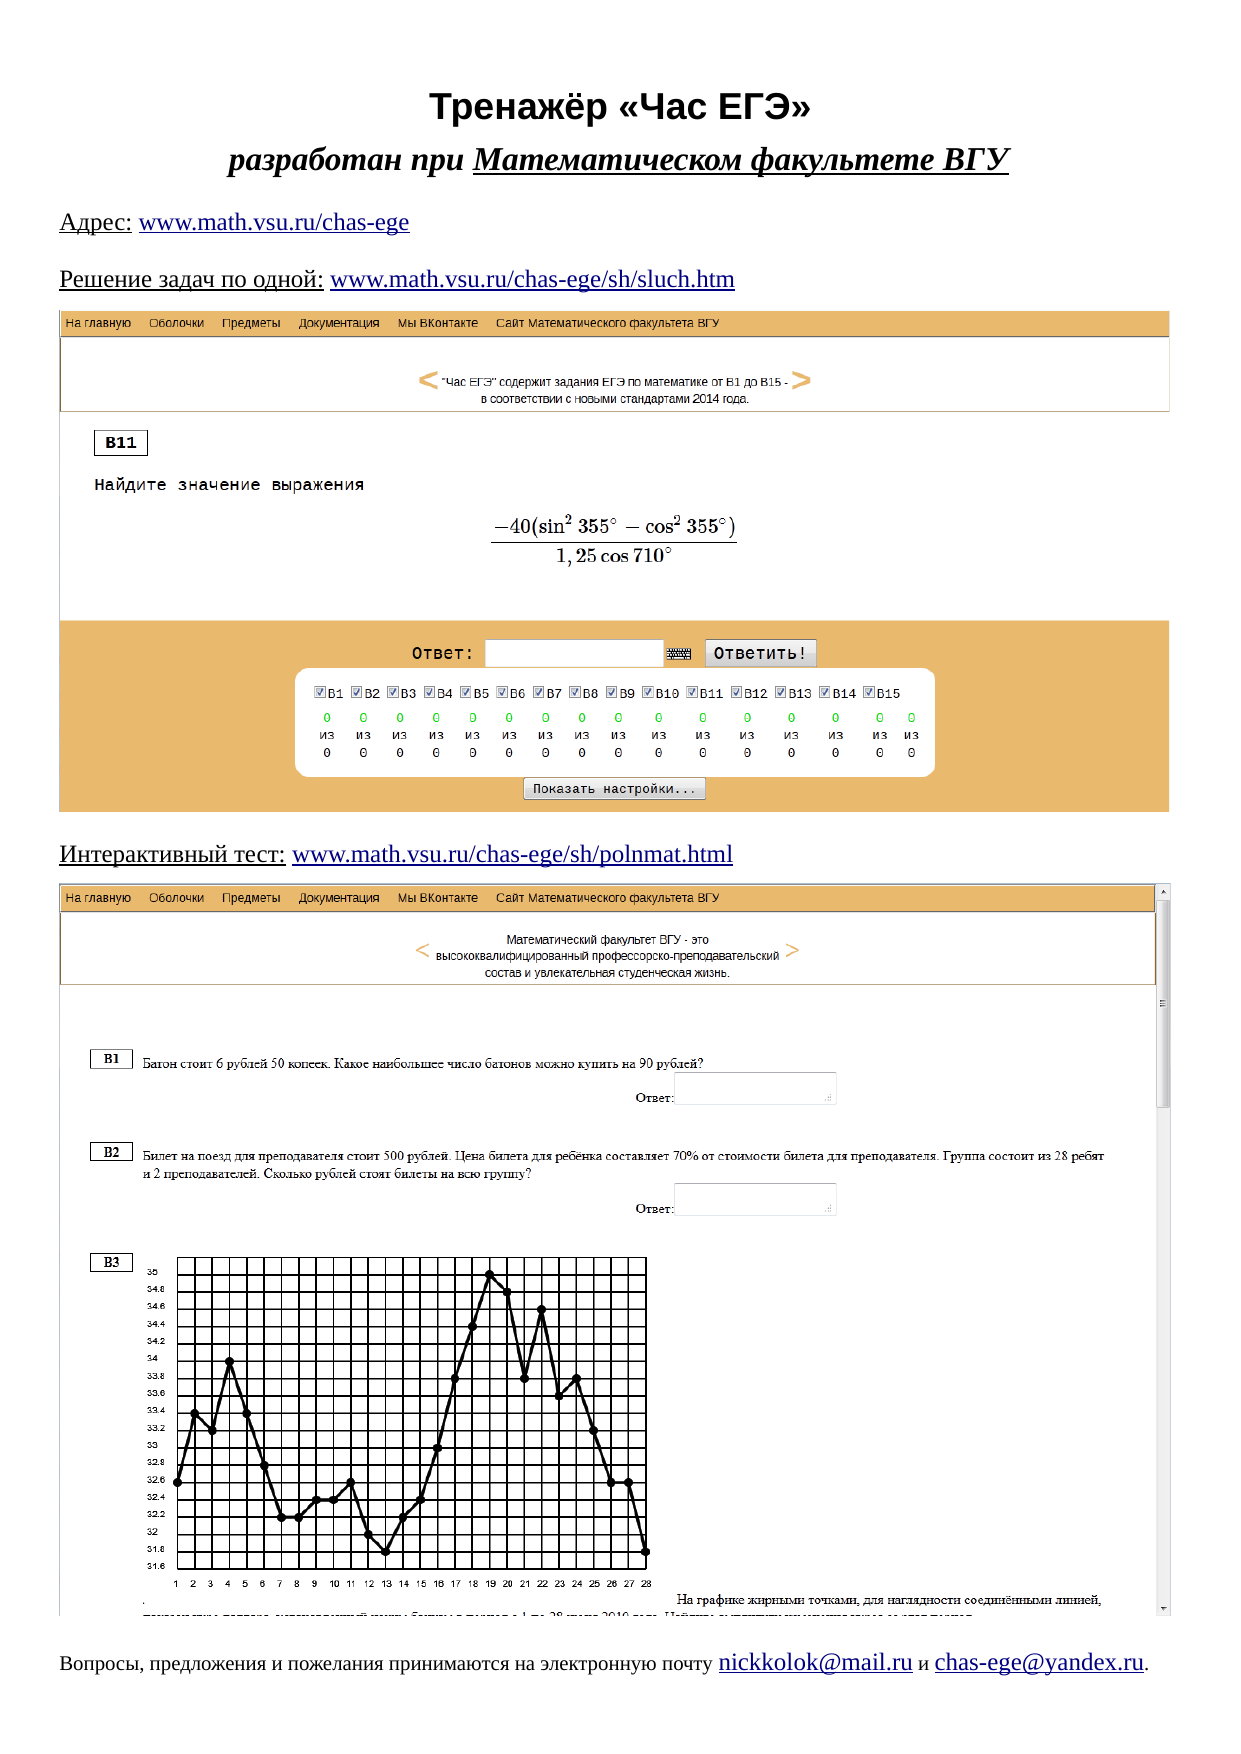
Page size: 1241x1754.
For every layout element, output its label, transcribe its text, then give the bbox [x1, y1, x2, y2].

text Интерактивный тест: www.math.vsu.ru/chas-ege/sh/polnmat.html [59, 839, 1181, 868]
picture [59, 310, 1170, 812]
text Адрес: www.math.vsu.ru/chas-ege [59, 207, 1181, 236]
picture [59, 883, 1171, 1616]
text Вопросы, предложения и пожелания принимаются на электронную почту nickkolok@mail.ru и chas-ege@yandex.ru. [59, 1647, 1181, 1675]
text разработан при Математическом факультете ВГУ [59, 140, 1181, 178]
title Тренажёр «Час ЕГЭ» [59, 84, 1181, 127]
text Решение задач по одной: www.math.vsu.ru/chas-ege/sh/sluch.htm [59, 264, 1181, 293]
